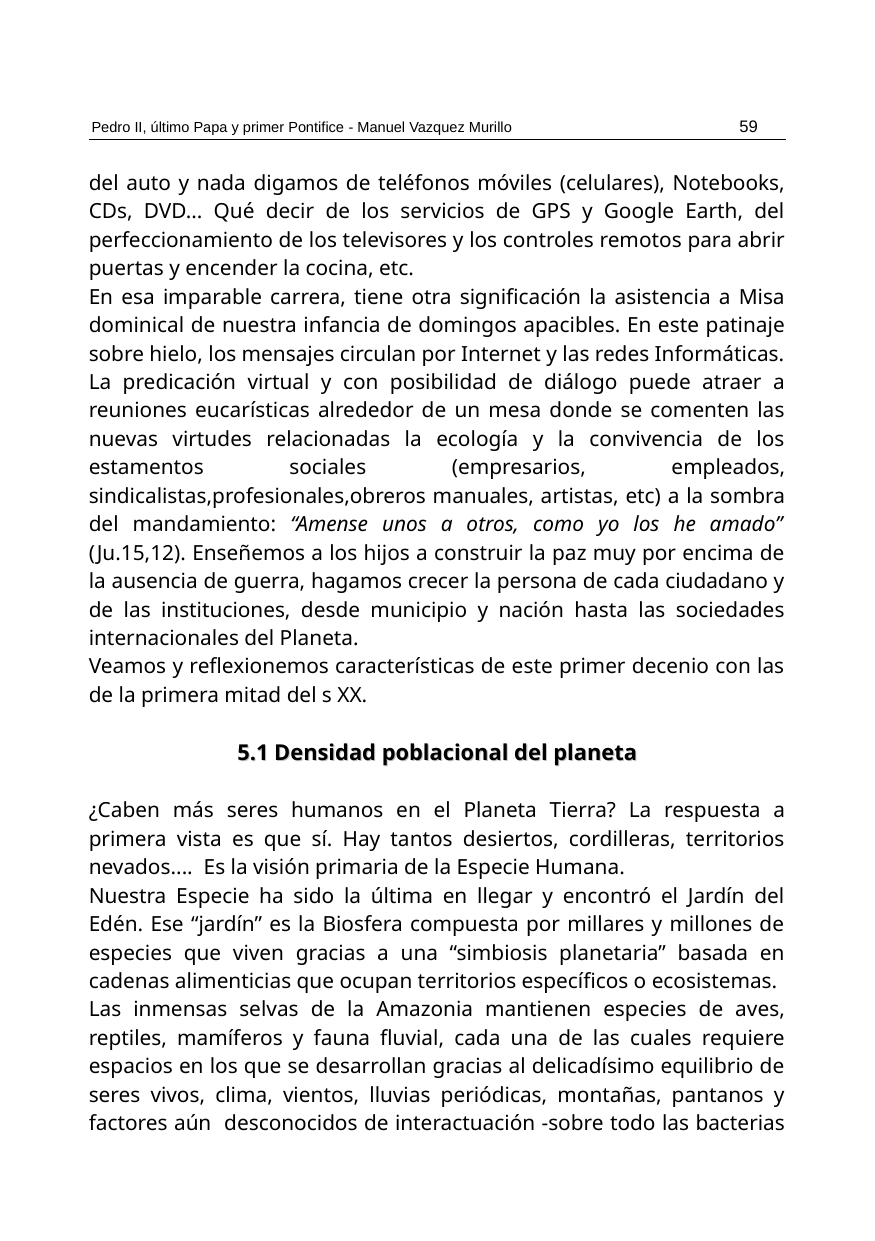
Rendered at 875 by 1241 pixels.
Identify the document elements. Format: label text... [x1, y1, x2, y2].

text Nuestra Especie ha sido la última en llegar y encontró el Jardín del Edén. Ese “jardín” es la Biosfera compuesta por millares y millones de especies que viven gracias a una “simbiosis planetaria” basada en cadenas alimenticias que ocupan territorios específicos o ecosistemas. [88, 881, 786, 994]
text Veamos y reflexionemos características de este primer decenio con las de la primera mitad del s XX. [88, 652, 786, 708]
text del auto y nada digamos de teléfonos móviles (celulares), Notebooks, CDs, DVD... Qué decir de los servicios de GPS y Google Earth, del perfeccionamiento de los televisores y los controles remotos para abrir puertas y encender la cocina, etc. [88, 168, 786, 282]
text ¿Caben más seres humanos en el Planeta Tierra? La respuesta a primera vista es que sí. Hay tantos desiertos, cordilleras, territorios nevados.... Es la visión primaria de la Especie Humana. [88, 795, 786, 881]
text Las inmensas selvas de la Amazonia mantienen especies de aves, reptiles, mamíferos y fauna fluvial, cada una de las cuales requiere espacios en los que se desarrollan gracias al delicadísimo equilibrio de seres vivos, clima, vientos, lluvias periódicas, montañas, pantanos y factores aún desconocidos de interactuación -sobre todo las bacterias [88, 994, 786, 1137]
subtitle 5.1 Densidad poblacional del planeta [88, 737, 786, 767]
text En esa imparable carrera, tiene otra significación la asistencia a Misa dominical de nuestra infancia de domingos apacibles. En este patinaje sobre hielo, los mensajes circulan por Internet y las redes Informáticas. La predicación virtual y con posibilidad de diálogo puede atraer a reuniones eucarísticas alrededor de un mesa donde se comenten las nuevas virtudes relacionadas la ecología y la convivencia de los estamentos sociales (empresarios, empleados, sindicalistas,profesionales,obreros manuales, artistas, etc) a la sombra del mandamiento: “Amense unos a otros, como yo los he amado” (Ju.15,12). Enseñemos a los hijos a construir la paz muy por encima de la ausencia de guerra, hagamos crecer la persona de cada ciudadano y de las instituciones, desde municipio y nación hasta las sociedades internacionales del Planeta. [88, 282, 786, 652]
